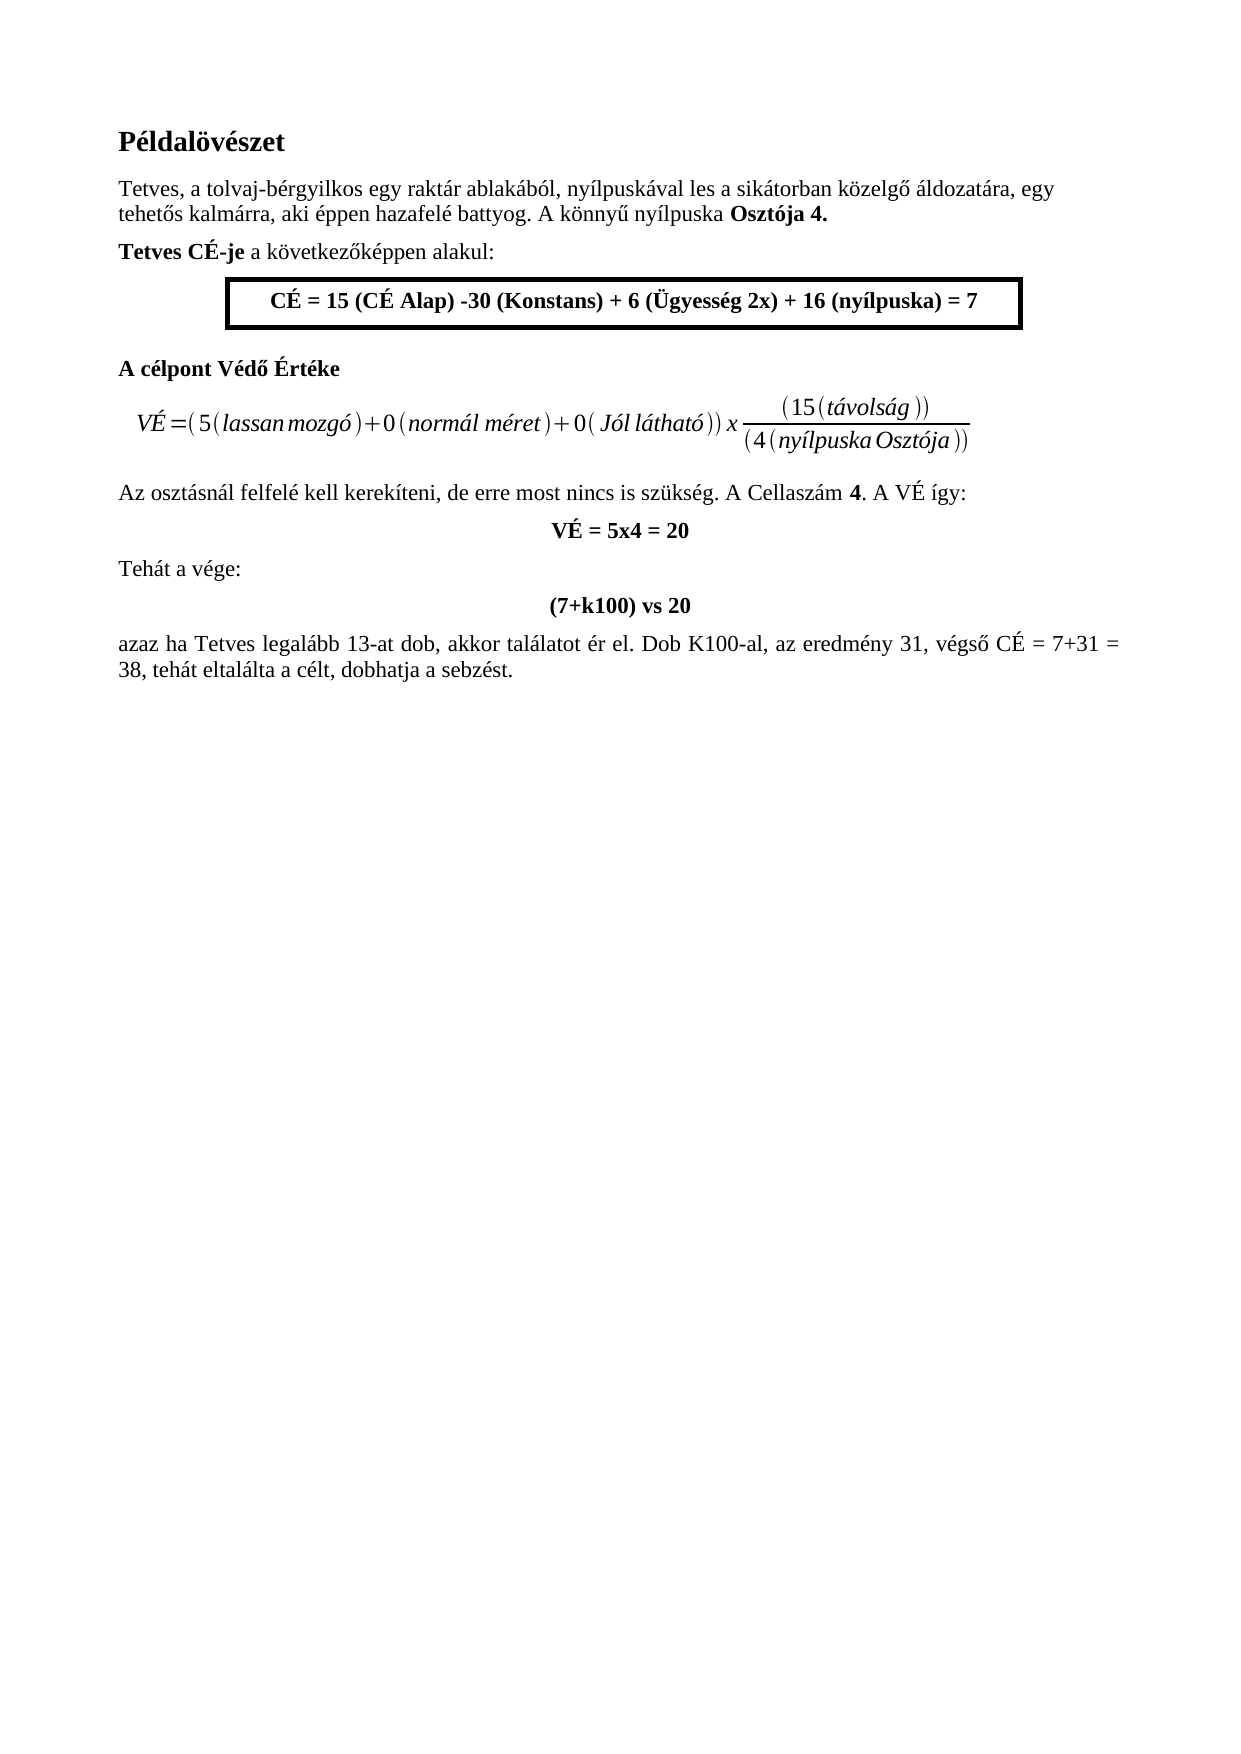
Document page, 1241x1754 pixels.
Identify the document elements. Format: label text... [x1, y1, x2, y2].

text azaz ha Tetves legalább 13-at dob, akkor találatot ér el. Dob K100-al, az eredmény 31, végső CÉ = 7+31 = 38, tehát eltalálta a célt, dobhatja a sebzést. [118, 631, 1122, 682]
text Tetves, a tolvaj-bérgyilkos egy raktár ablakából, nyílpuskával les a sikátorban közelgő áldozatára, egy tehetős kalmárra, aki éppen hazafelé battyog. A könnyű nyílpuska Osztója 4. [118, 176, 1122, 227]
subtitle Példalövészet [118, 125, 1122, 157]
text Tetves CÉ-je a következőképpen alakul: [118, 239, 1122, 264]
text (7+k100) vs 20 [118, 593, 1122, 619]
table_header CÉ = 15 (CÉ Alap) -30 (Konstans) + 6 (Ügyesség 2x) + 16 (nyílpuska) = 7 [230, 282, 1018, 325]
text A célpont Védő Értéke [118, 330, 1122, 381]
text Tehát a vége: [118, 556, 1122, 581]
text Az osztásnál felfelé kell kerekíteni, de erre most nincs is szükség. A Cellaszám 4. A VÉ így: [118, 454, 1122, 505]
text VÉ = 5x4 = 20 [118, 518, 1122, 543]
